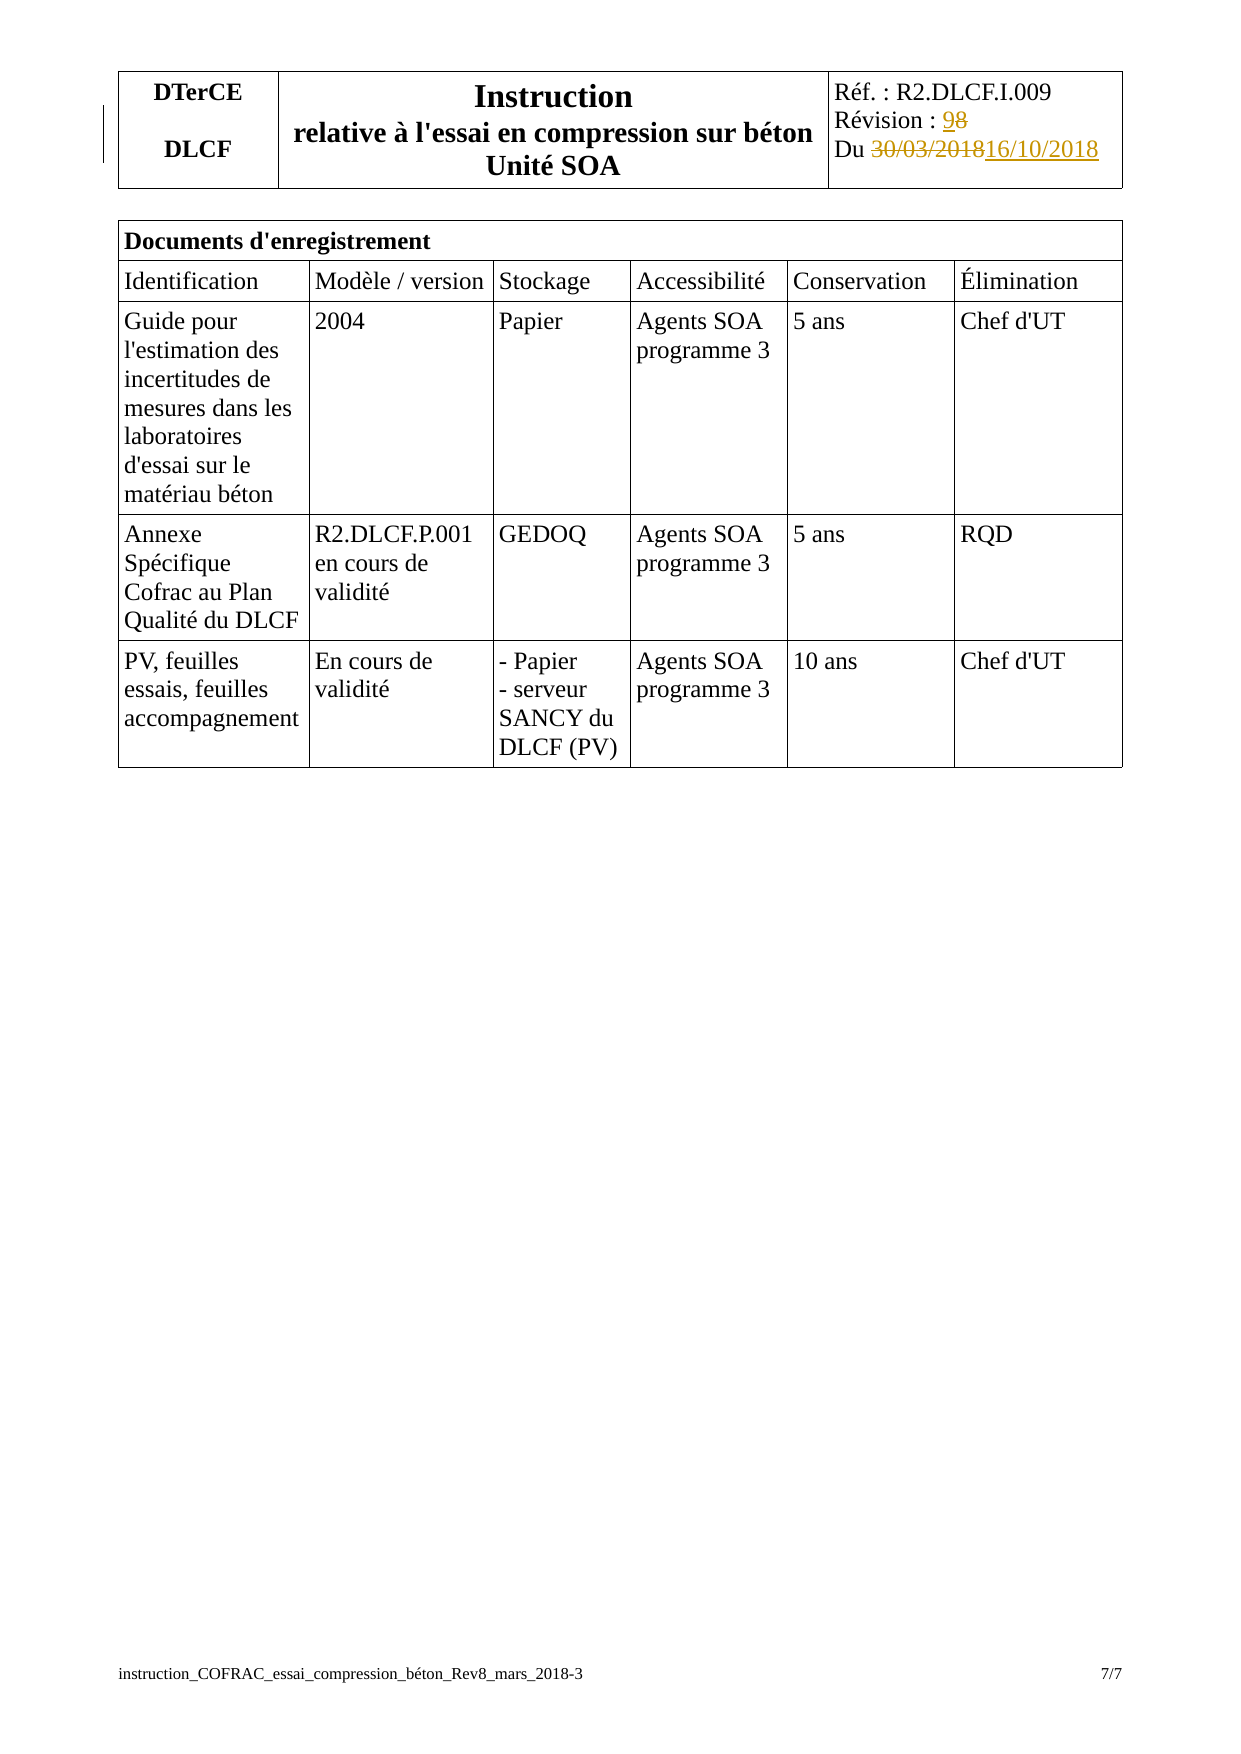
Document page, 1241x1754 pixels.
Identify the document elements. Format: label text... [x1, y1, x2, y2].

table_cell Annexe Spécifique Cofrac au Plan Qualité du DLCF [119, 515, 309, 640]
table_cell Agents SOA programme 3 [631, 641, 787, 767]
table_cell Modèle / version [310, 261, 493, 301]
table_cell Guide pour l'estimation des incertitudes de mesures dans les laboratoires d'essai sur le matériau béton [119, 302, 309, 513]
table_cell Stockage [494, 261, 630, 301]
table_cell Identification [119, 261, 309, 301]
table_cell Agents SOA programme 3 [631, 515, 787, 640]
table_cell Chef d'UT [955, 641, 1122, 767]
table_cell 2004 [310, 302, 493, 513]
table_cell PV, feuilles essais, feuilles accompagnement [119, 641, 309, 767]
table_cell Chef d'UT [955, 302, 1122, 513]
table_cell R2.DLCF.P.001 en cours de validité [310, 515, 493, 640]
table_cell 5 ans [788, 302, 954, 513]
table_cell GEDOQ [494, 515, 630, 640]
table_cell Papier [494, 302, 630, 513]
table_cell Conservation [788, 261, 954, 301]
table_cell Agents SOA programme 3 [631, 302, 787, 513]
table_cell En cours de validité [310, 641, 493, 767]
table_cell 5 ans [788, 515, 954, 640]
table_cell - Papier - serveur SANCY du DLCF (PV) [494, 641, 630, 767]
table_cell Élimination [955, 261, 1122, 301]
table_cell Accessibilité [631, 261, 787, 301]
table_cell RQD [955, 515, 1122, 640]
table_header Documents d'enregistrement [119, 221, 1122, 260]
table_cell 10 ans [788, 641, 954, 767]
